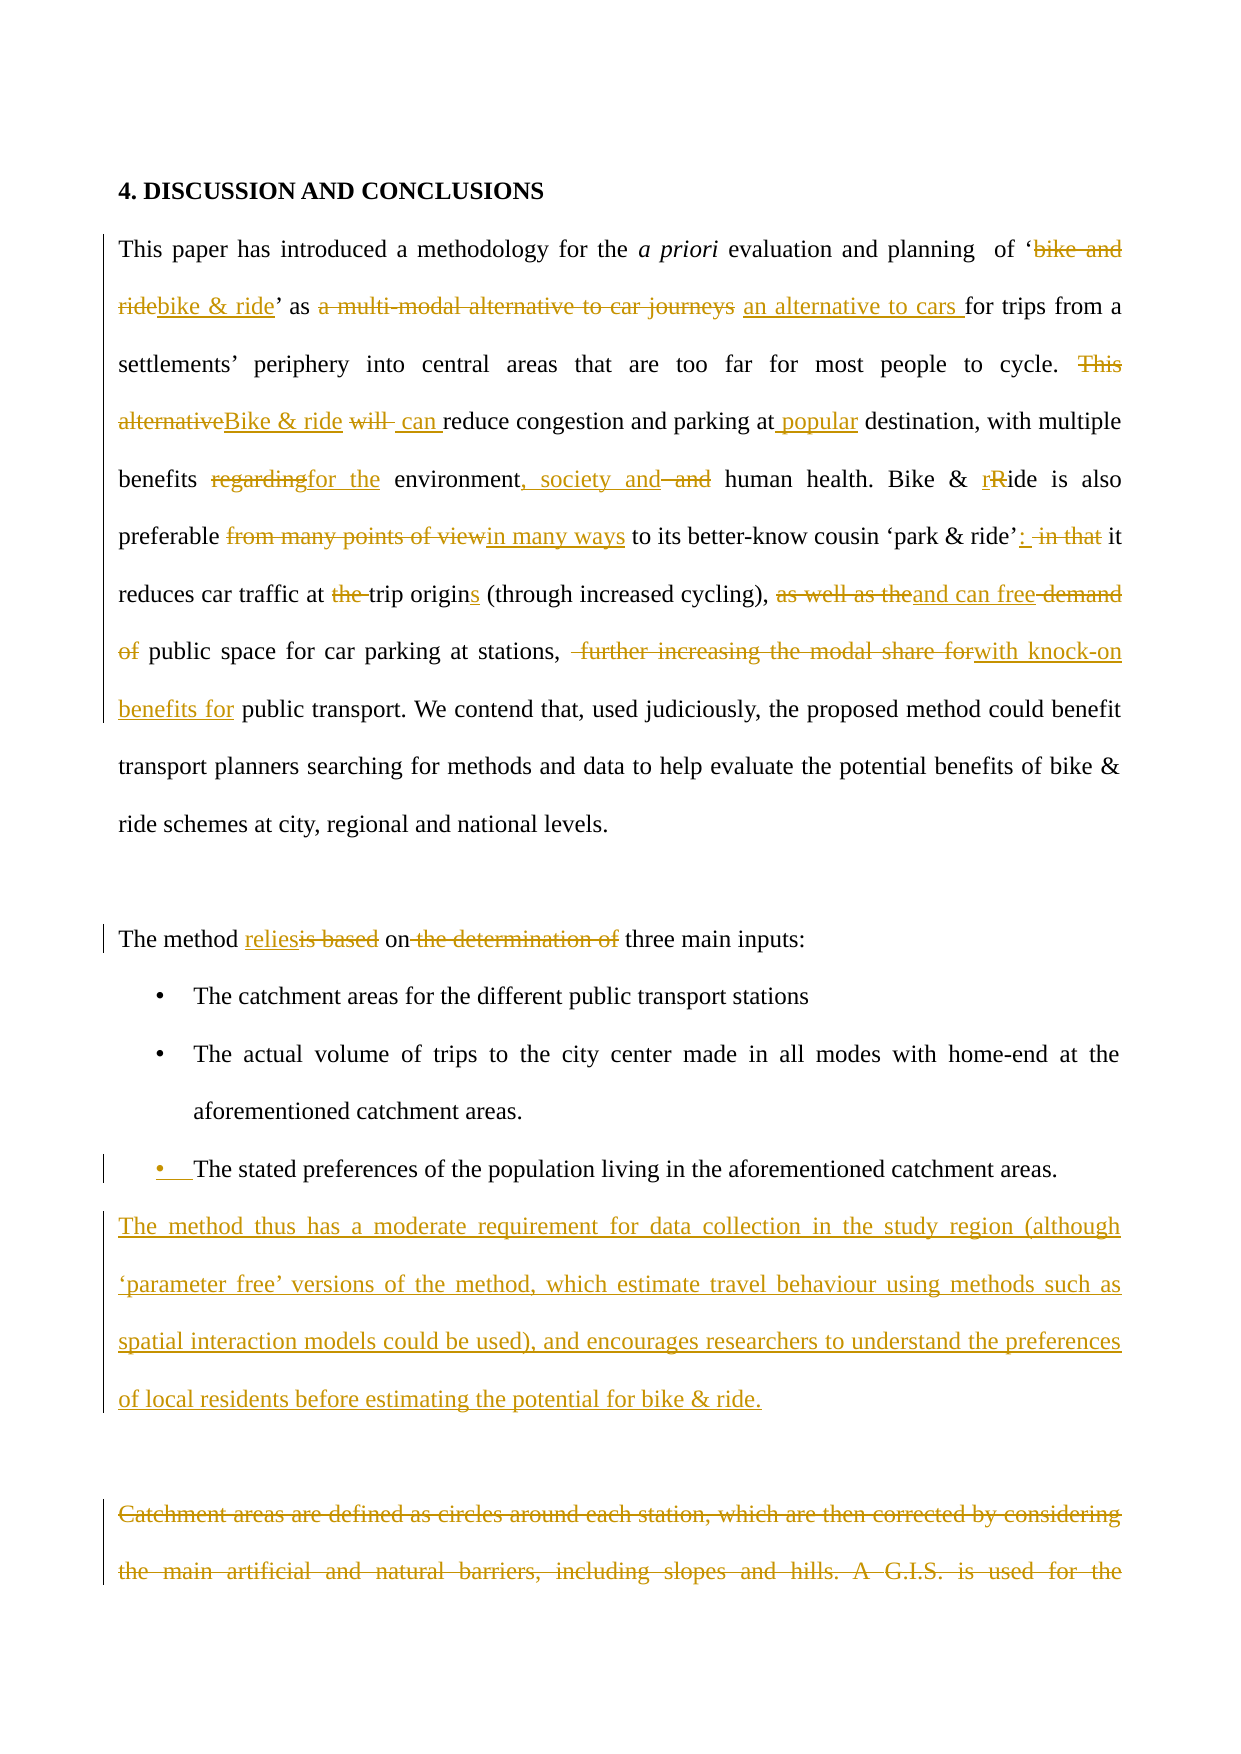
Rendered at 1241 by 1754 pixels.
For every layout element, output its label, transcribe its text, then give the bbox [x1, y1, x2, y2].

text The method thus has a moderate requirement for data collection in the study region (although ‘parameter free’ versions of the method, which estimate travel behaviour using methods such as [118, 1211, 1122, 1294]
text spatial interaction models could be used), and encourages researchers to understand the preferences [118, 1295, 1122, 1351]
text This paper has introduced a methodology for the a priori evaluation and planning of ‘bike & ride’ as an alternative to cars for trips from a settlements’ periphery into central areas that are too far for most people to cycle. Bike & ride can reduce congestion and parking at popular destination, with multiple benefits for the environment, society and human health. Bike & ride is also preferable in many ways to its better-know cousin ‘park & ride’: it reduces car traffic at trip origins (through increased cycling), and can free public space for car parking at stations, with knock-on benefits for public transport. We contend that, used judiciously, the proposed method could benefit transport planners searching for methods and data to help evaluate the potential benefits of bike & ride schemes at city, regional and national levels. [118, 234, 1122, 838]
text of local residents before estimating the potential for bike & ride. [118, 1353, 1122, 1413]
list The stated preferences of the population living in the aforementioned catchment areas. [156, 1154, 1122, 1183]
text 4. DISCUSSION AND CONCLUSIONS [118, 176, 1122, 205]
list The actual volume of trips to the city center made in all modes with home-end at the aforementioned catchment areas. [156, 1039, 1122, 1125]
list The catchment areas for the different public transport stations [156, 981, 1122, 1010]
text The method relies on three main inputs: [118, 924, 1122, 953]
